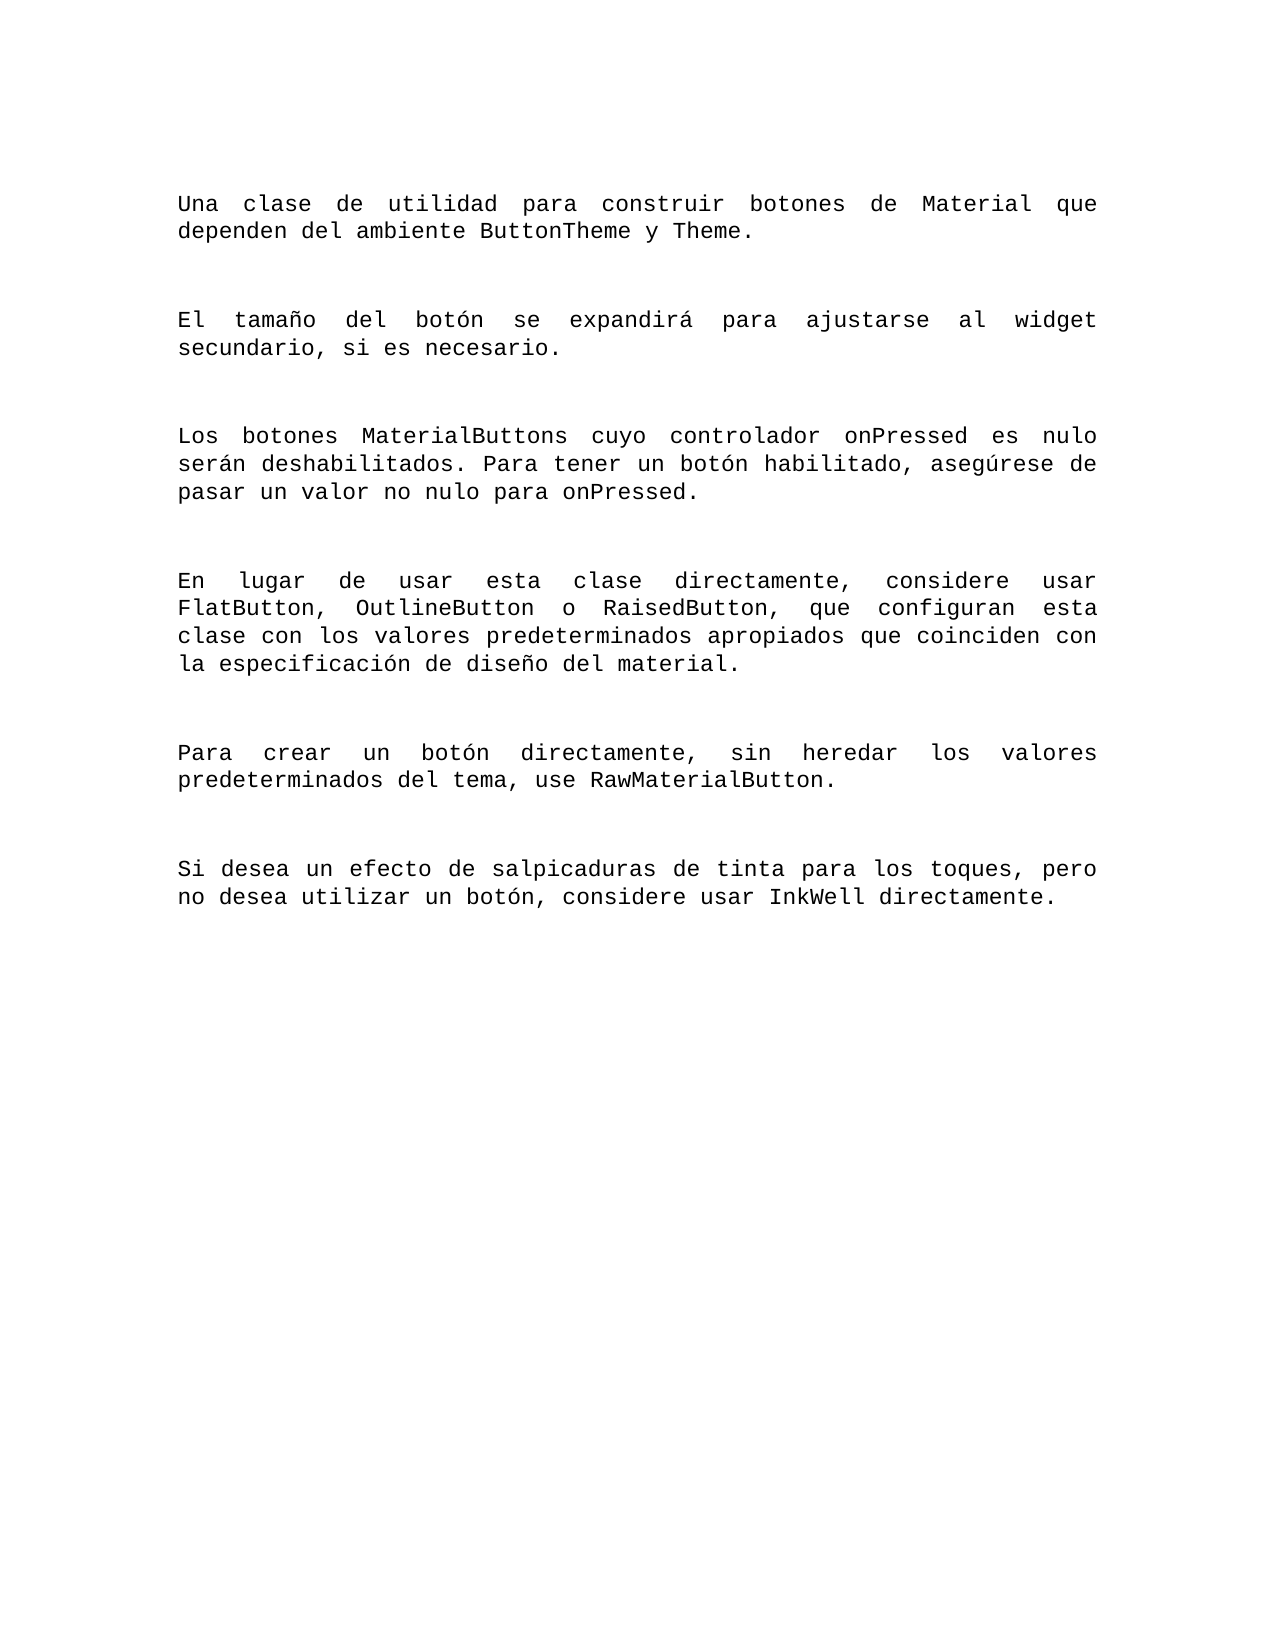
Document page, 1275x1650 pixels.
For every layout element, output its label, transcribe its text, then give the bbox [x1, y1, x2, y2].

text Para crear un botón directamente, sin heredar los valores predeterminados del tema, use RawMaterialButton. [177, 741, 1098, 794]
text En lugar de usar esta clase directamente, considere usar FlatButton, OutlineButton o RaisedButton, que configuran esta clase con los valores predeterminados apropiados que coinciden con la especificación de diseño del material. [177, 569, 1098, 678]
text Los botones MaterialButtons cuyo controlador onPressed es nulo serán deshabilitados. Para tener un botón habilitado, asegúrese de pasar un valor no nulo para onPressed. [177, 425, 1098, 506]
text Si desea un efecto de salpicaduras de tinta para los toques, pero no desea utilizar un botón, considere usar InkWell directamente. [177, 857, 1098, 911]
text El tamaño del botón se expandirá para ajustarse al widget secundario, si es necesario. [177, 308, 1098, 362]
text Una clase de utilidad para construir botones de Material que dependen del ambiente ButtonTheme y Theme. [177, 192, 1098, 246]
